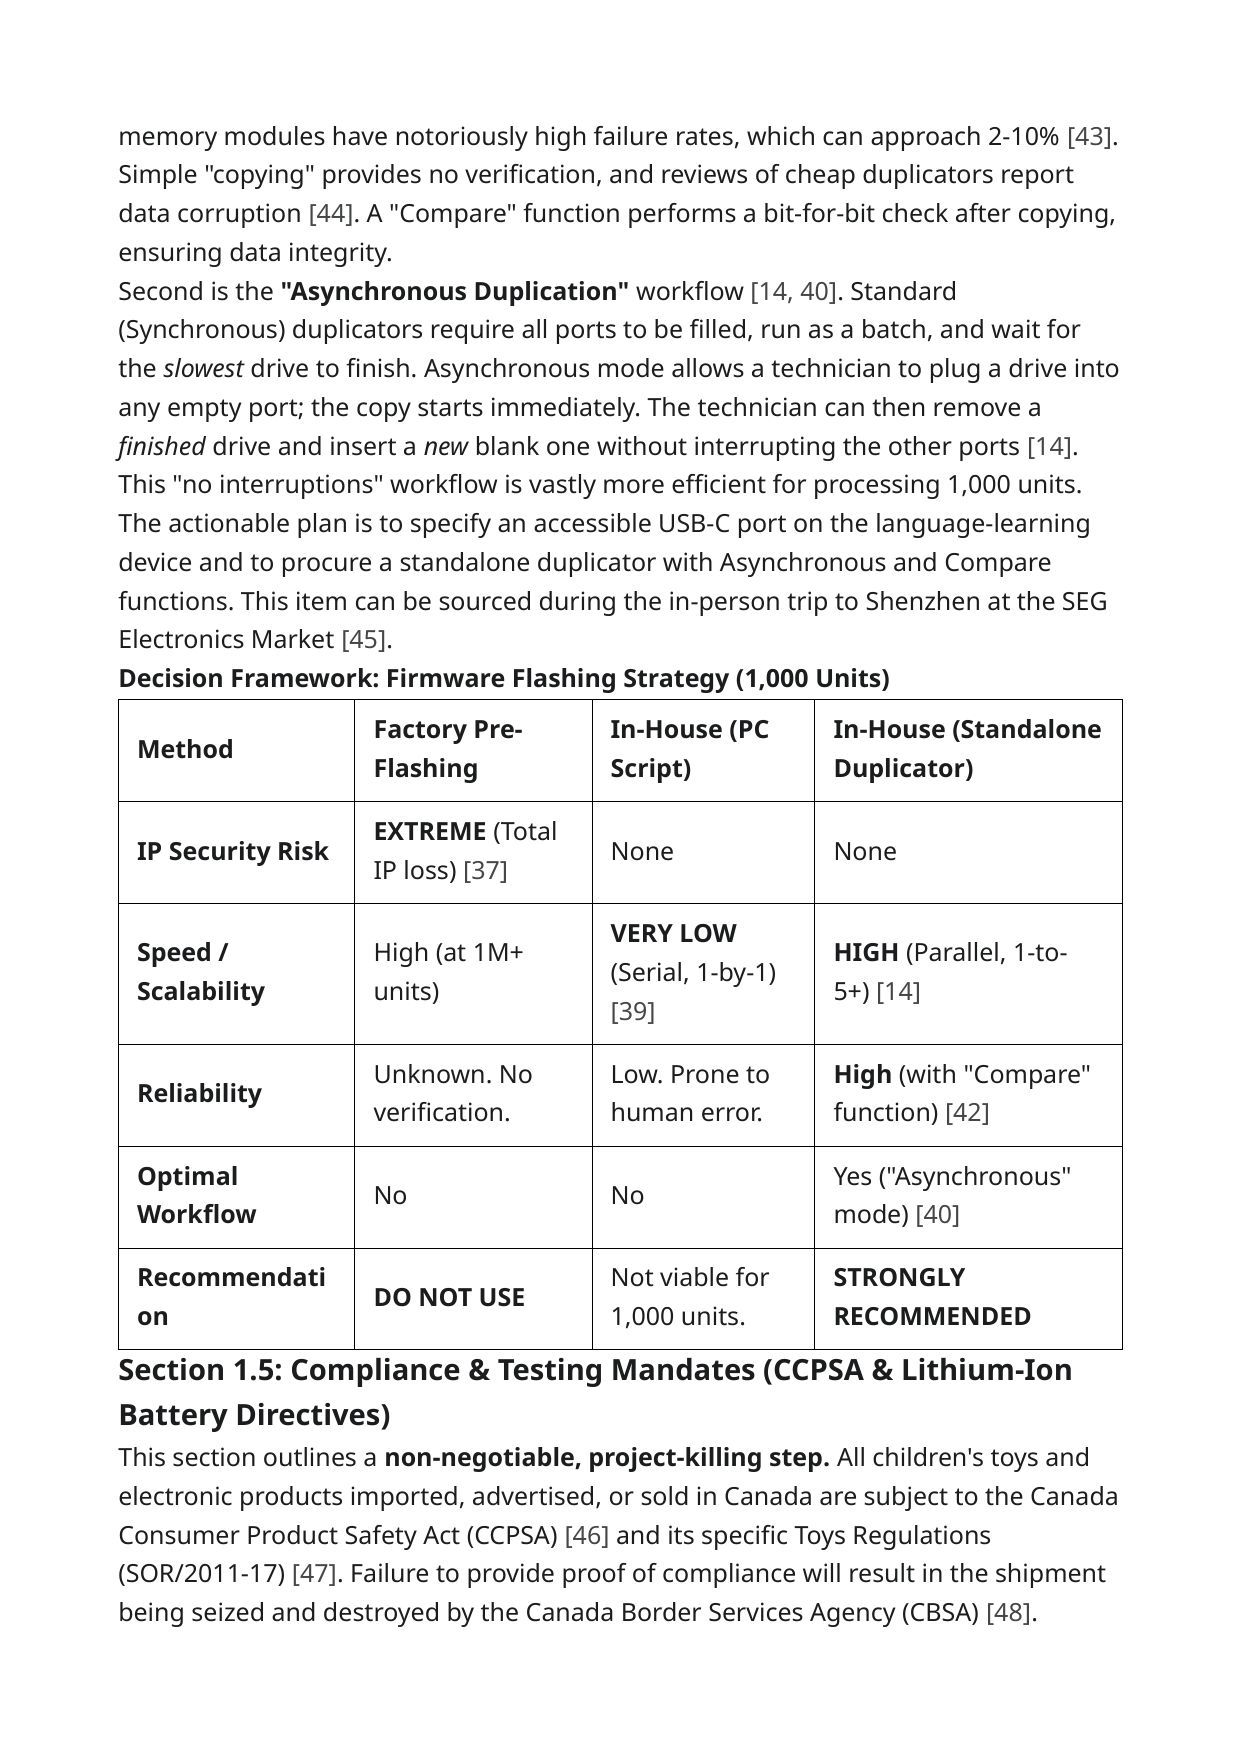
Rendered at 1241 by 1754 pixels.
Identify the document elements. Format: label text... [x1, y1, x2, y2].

table_cell Reliability [119, 1045, 354, 1146]
table_cell VERY LOW (Serial, 1-by-1) [39] [593, 904, 814, 1044]
table_header Factory Pre-Flashing [355, 700, 592, 801]
text Second is the "Asynchronous Duplication" workflow [14, 40]. Standard (Synchronous) duplicators require all ports to be filled, run as a batch, and wait for the slowest drive to finish. Asynchronous mode allows a technician to plug a drive into any empty port; the copy starts immediately. The technician can then remove a finished drive and insert a new blank one without interrupting the other ports [14]. This "no interruptions" workflow is vastly more efficient for processing 1,000 units. [118, 273, 1122, 501]
table_cell No [593, 1147, 814, 1247]
table_cell IP Security Risk [119, 802, 354, 903]
table_cell No [355, 1147, 592, 1247]
table_cell Low. Prone to human error. [593, 1045, 814, 1146]
subtitle Section 1.5: Compliance & Testing Mandates (CCPSA & Lithium-Ion Battery Directives) [118, 1350, 1122, 1434]
table_header Method [119, 700, 354, 801]
table_cell None [815, 802, 1122, 903]
table_cell None [593, 802, 814, 903]
table_cell Not viable for 1,000 units. [593, 1249, 814, 1349]
table_cell Unknown. No verification. [355, 1045, 592, 1146]
table_cell Speed / Scalability [119, 904, 354, 1044]
text This section outlines a non-negotiable, project-killing step. All children's toys and electronic products imported, advertised, or sold in Canada are subject to the Canada Consumer Product Safety Act (CCPSA) [46] and its specific Toys Regulations (SOR/2011-17) [47]. Failure to provide proof of compliance will result in the shipment being seized and destroyed by the Canada Border Services Agency (CBSA) [48]. [118, 1440, 1122, 1629]
table_cell High (with "Compare" function) [42] [815, 1045, 1122, 1146]
table_cell EXTREME (Total IP loss) [37] [355, 802, 592, 903]
table_cell HIGH (Parallel, 1-to-5+) [14] [815, 904, 1122, 1044]
table_cell DO NOT USE [355, 1249, 592, 1349]
table_cell Optimal Workflow [119, 1147, 354, 1247]
table_cell Yes ("Asynchronous" mode) [40] [815, 1147, 1122, 1247]
text memory modules have notoriously high failure rates, which can approach 2-10% [43]. Simple "copying" provides no verification, and reviews of cheap duplicators report data corruption [44]. A "Compare" function performs a bit-for-bit check after copying, ensuring data integrity. [118, 118, 1122, 268]
table_cell STRONGLY RECOMMENDED [815, 1249, 1122, 1349]
table_cell Recommendation [119, 1249, 354, 1349]
table_cell High (at 1M+ units) [355, 904, 592, 1044]
subtitle Decision Framework: Firmware Flashing Strategy (1,000 Units) [118, 661, 1122, 695]
table_header In-House (PC Script) [593, 700, 814, 801]
text The actionable plan is to specify an accessible USB-C port on the language-learning device and to procure a standalone duplicator with Asynchronous and Compare functions. This item can be sourced during the in-person trip to Shenzhen at the SEG Electronics Market [45]. [118, 506, 1122, 656]
table_header In-House (Standalone Duplicator) [815, 700, 1122, 801]
